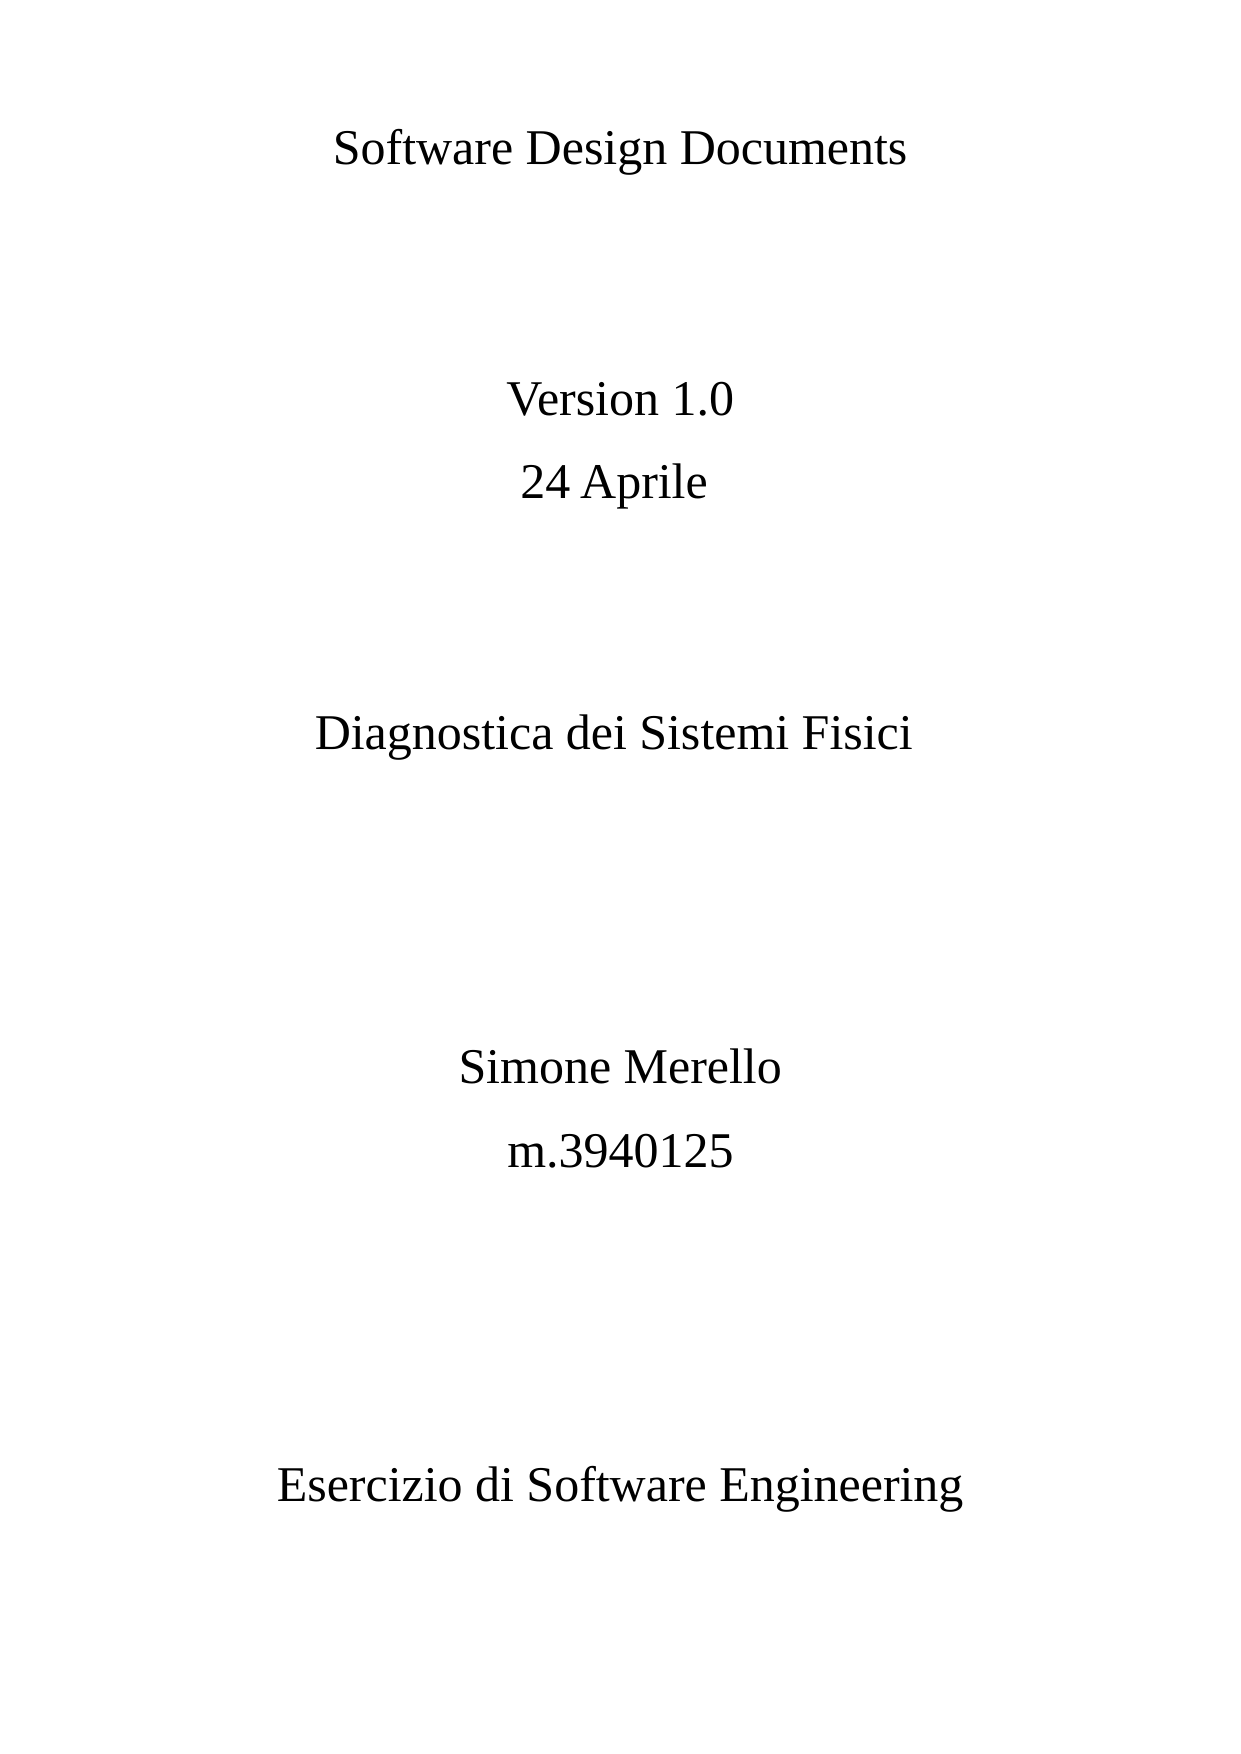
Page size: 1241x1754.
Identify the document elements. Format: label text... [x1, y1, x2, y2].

text Esercizio di Software Engineering [118, 1455, 1122, 1512]
text Software Design Documents [118, 118, 1122, 176]
text 24 Aprile [118, 452, 1122, 510]
text Version 1.0 [118, 369, 1122, 426]
text Diagnostica dei Sistemi Fisici [118, 703, 1122, 760]
text Simone Merello [118, 1037, 1122, 1094]
text m.3940125 [118, 1121, 1122, 1178]
